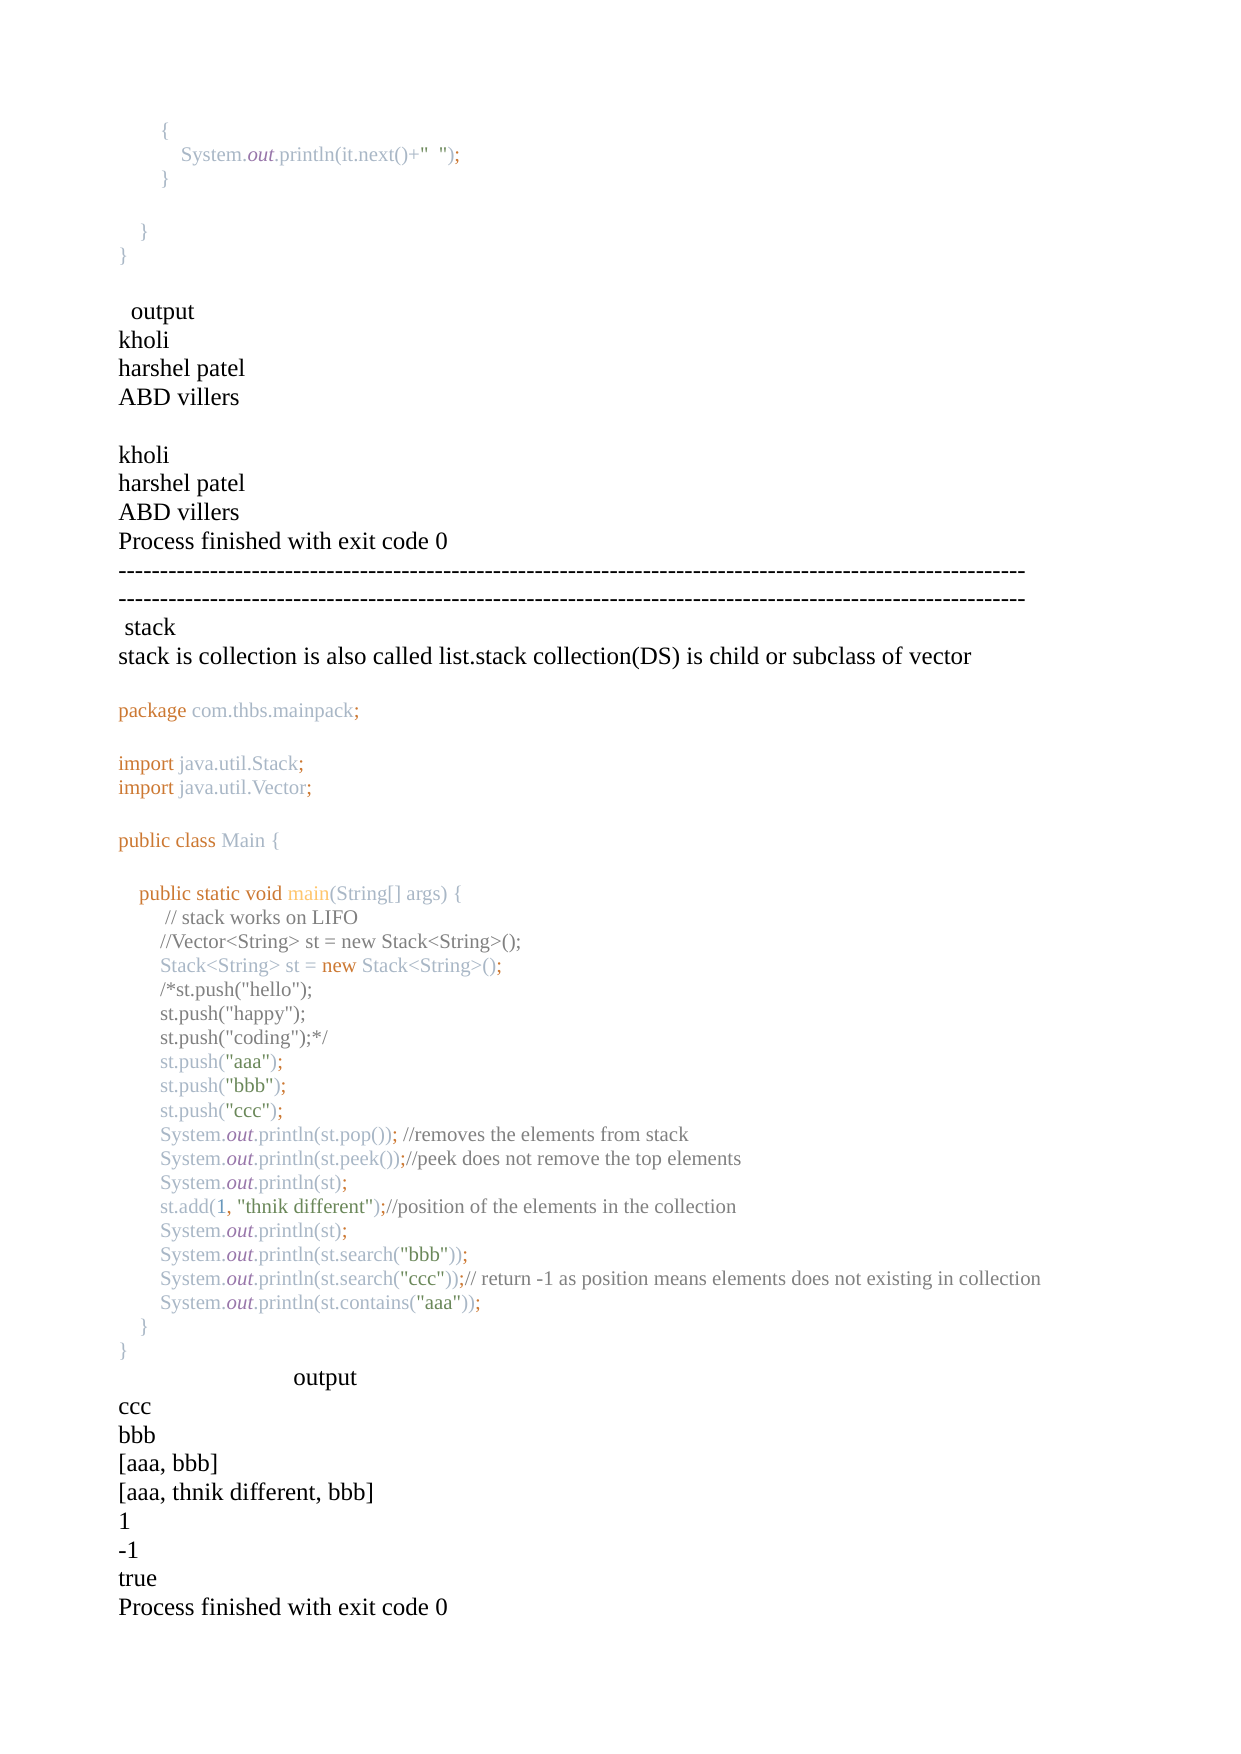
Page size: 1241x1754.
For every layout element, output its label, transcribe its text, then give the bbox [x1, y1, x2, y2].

text stack is collection is also called list.stack collection(DS) is child or subclass of vector [118, 641, 1122, 670]
text ------------------------------------------------------------------------------------------------------------- [118, 555, 1122, 583]
text harshel patel [118, 353, 1122, 382]
text -1 [118, 1535, 1122, 1563]
text true [118, 1563, 1122, 1592]
text ccc [118, 1391, 1122, 1420]
text 1 [118, 1506, 1122, 1535]
text stack [118, 612, 1122, 641]
text Process finished with exit code 0 [118, 526, 1122, 555]
text harshel patel [118, 468, 1122, 497]
text { System.out.println(it.next()+" "); } } } [118, 118, 1122, 296]
text kholi [118, 440, 1122, 468]
text [aaa, thnik different, bbb] [118, 1477, 1122, 1506]
text package com.thbs.mainpack; import java.util.Stack; import java.util.Vector; public class Main { public static void main(String[] args) { // stack works on LIFO //Vector<String> st = new Stack<String>(); Stack<String> st = new Stack<String>(); /*st.push("hello"); st.push("happy"); st.push("coding");*/ st.push("aaa"); st.push("bbb"); st.push("ccc"); System.out.println(st.pop()); //removes the elements from stack System.out.println(st.peek());//peek does not remove the top elements System.out.println(st); st.add(1, "thnik different");//position of the elements in the collection System.out.println(st); System.out.println(st.search("bbb")); System.out.println(st.search("ccc"));// return -1 as position means elements does not existing in collection System.out.println(st.contains("aaa")); } } output [118, 698, 1122, 1391]
text kholi [118, 325, 1122, 353]
text [aaa, bbb] [118, 1448, 1122, 1477]
text ABD villers [118, 382, 1122, 411]
text bbb [118, 1420, 1122, 1448]
text Process finished with exit code 0 [118, 1592, 1122, 1621]
text ------------------------------------------------------------------------------------------------------------- [118, 583, 1122, 612]
text ABD villers [118, 497, 1122, 526]
text output [118, 296, 1122, 325]
